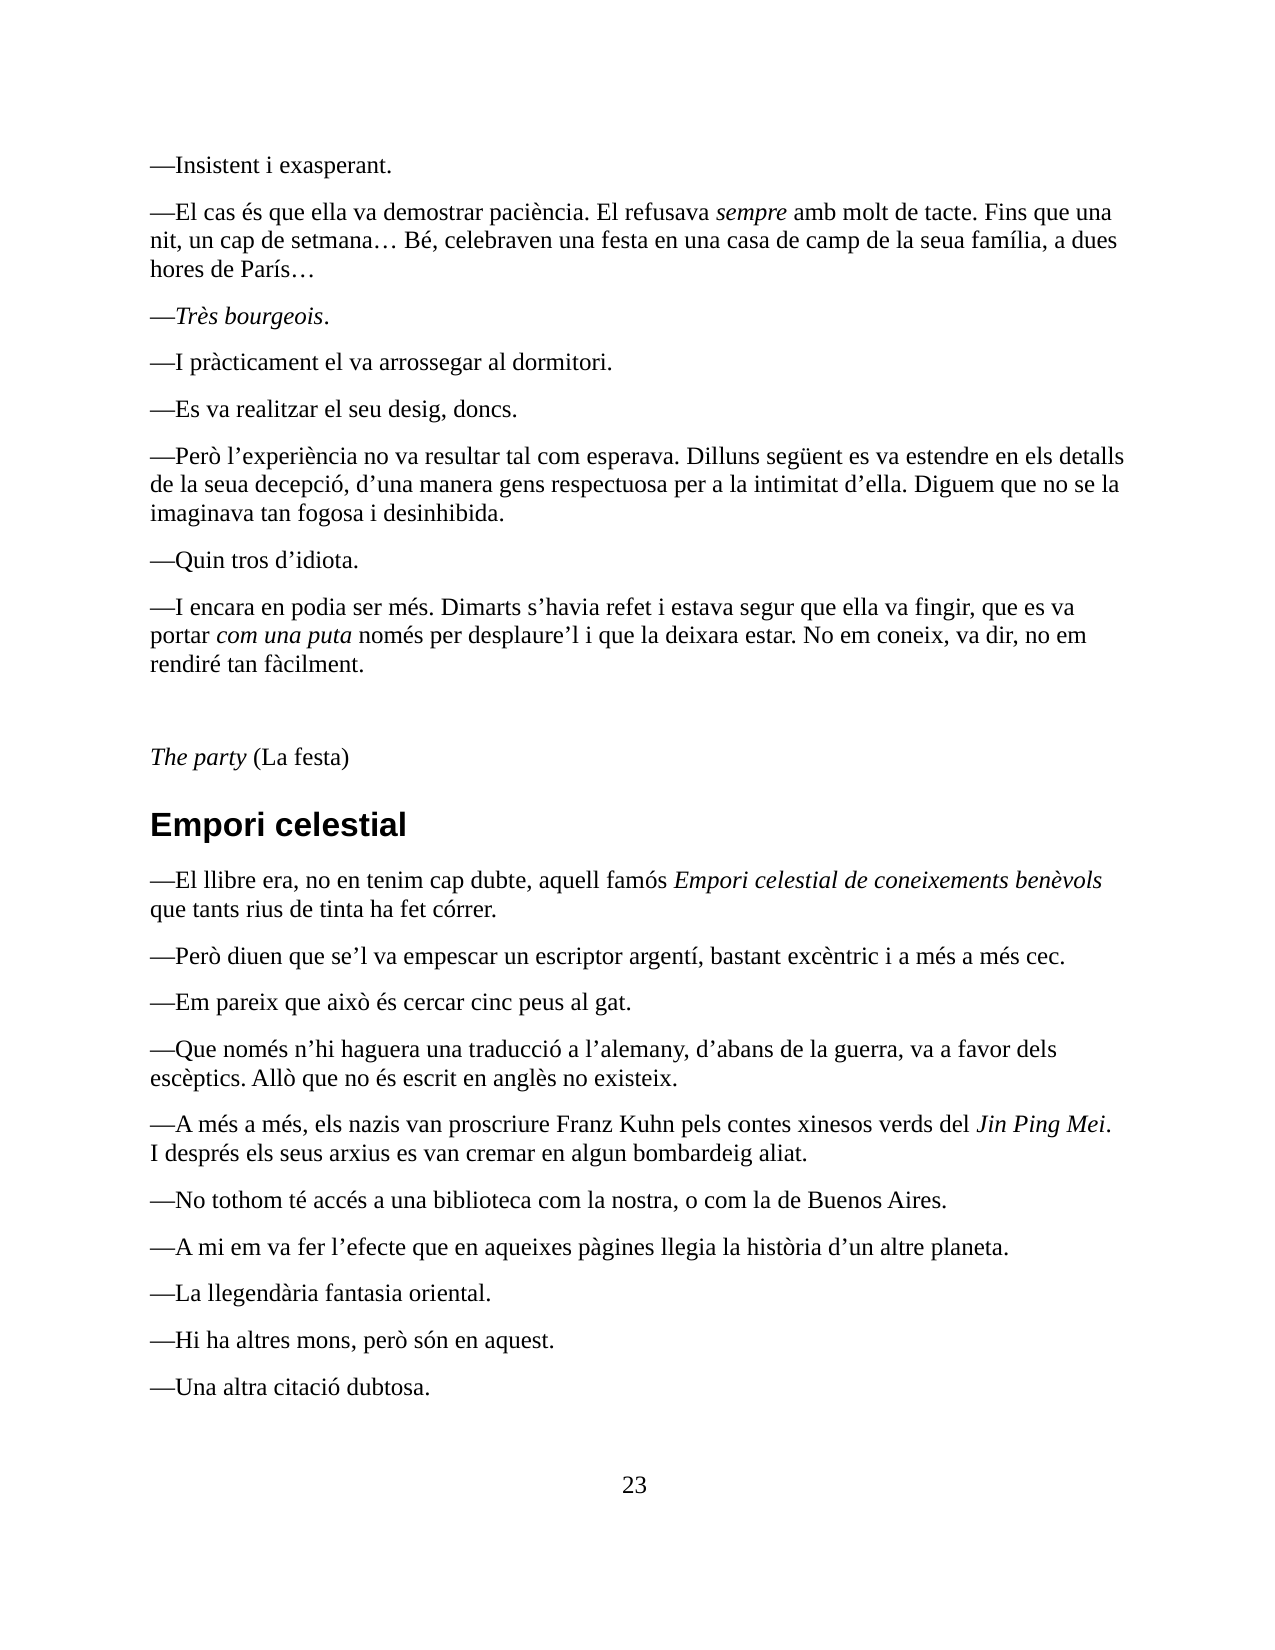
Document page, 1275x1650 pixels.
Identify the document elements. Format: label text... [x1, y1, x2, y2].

text —I pràcticament el va arrossegar al dormitori. [150, 347, 1125, 376]
text —Es va realitzar el seu desig, doncs. [150, 394, 1125, 423]
text —Hi ha altres mons, però són en aquest. [150, 1325, 1125, 1354]
text —Però diuen que se’l va empescar un escriptor argentí, bastant excèntric i a més a més cec. [150, 941, 1125, 969]
text —I encara en podia ser més. Dimarts s’havia refet i estava segur que ella va fingir, que es va portar com una puta només per desplaure’l i que la deixara estar. No em coneix, va dir, no em rendiré tan fàcilment. [150, 592, 1125, 678]
text —La llegendària fantasia oriental. [150, 1278, 1125, 1307]
text —A més a més, els nazis van proscriure Franz Kuhn pels contes xinesos verds del Jin Ping Mei. I després els seus arxius es van cremar en algun bombardeig aliat. [150, 1109, 1125, 1167]
text —Insistent i exasperant. [150, 150, 1125, 179]
text —Très bourgeois. [150, 301, 1125, 329]
text —No tothom té accés a una biblioteca com la nostra, o com la de Buenos Aires. [150, 1185, 1125, 1214]
text —Em pareix que això és cercar cinc peus al gat. [150, 987, 1125, 1016]
text —El cas és que ella va demostrar paciència. El refusava sempre amb molt de tacte. Fins que una nit, un cap de setmana… Bé, celebraven una festa en una casa de camp de la seua família, a dues hores de París… [150, 197, 1125, 283]
text —Quin tros d’idiota. [150, 545, 1125, 574]
text —A mi em va fer l’efecte que en aqueixes pàgines llegia la història d’un altre planeta. [150, 1232, 1125, 1260]
text —Però l’experiència no va resultar tal com esperava. Dilluns següent es va estendre en els detalls de la seua decepció, d’una manera gens respectuosa per a la intimitat d’ella. Diguem que no se la imaginava tan fogosa i desinhibida. [150, 441, 1125, 527]
text —Que només n’hi haguera una traducció a l’alemany, d’abans de la guerra, va a favor dels escèptics. Allò que no és escrit en anglès no existeix. [150, 1034, 1125, 1092]
text —Una altra citació dubtosa. [150, 1372, 1125, 1400]
subtitle Empori celestial [150, 805, 1125, 844]
text The party (La festa) [150, 742, 1125, 771]
text —El llibre era, no en tenim cap dubte, aquell famós Empori celestial de coneixements benèvols que tants rius de tinta ha fet córrer. [150, 865, 1125, 923]
